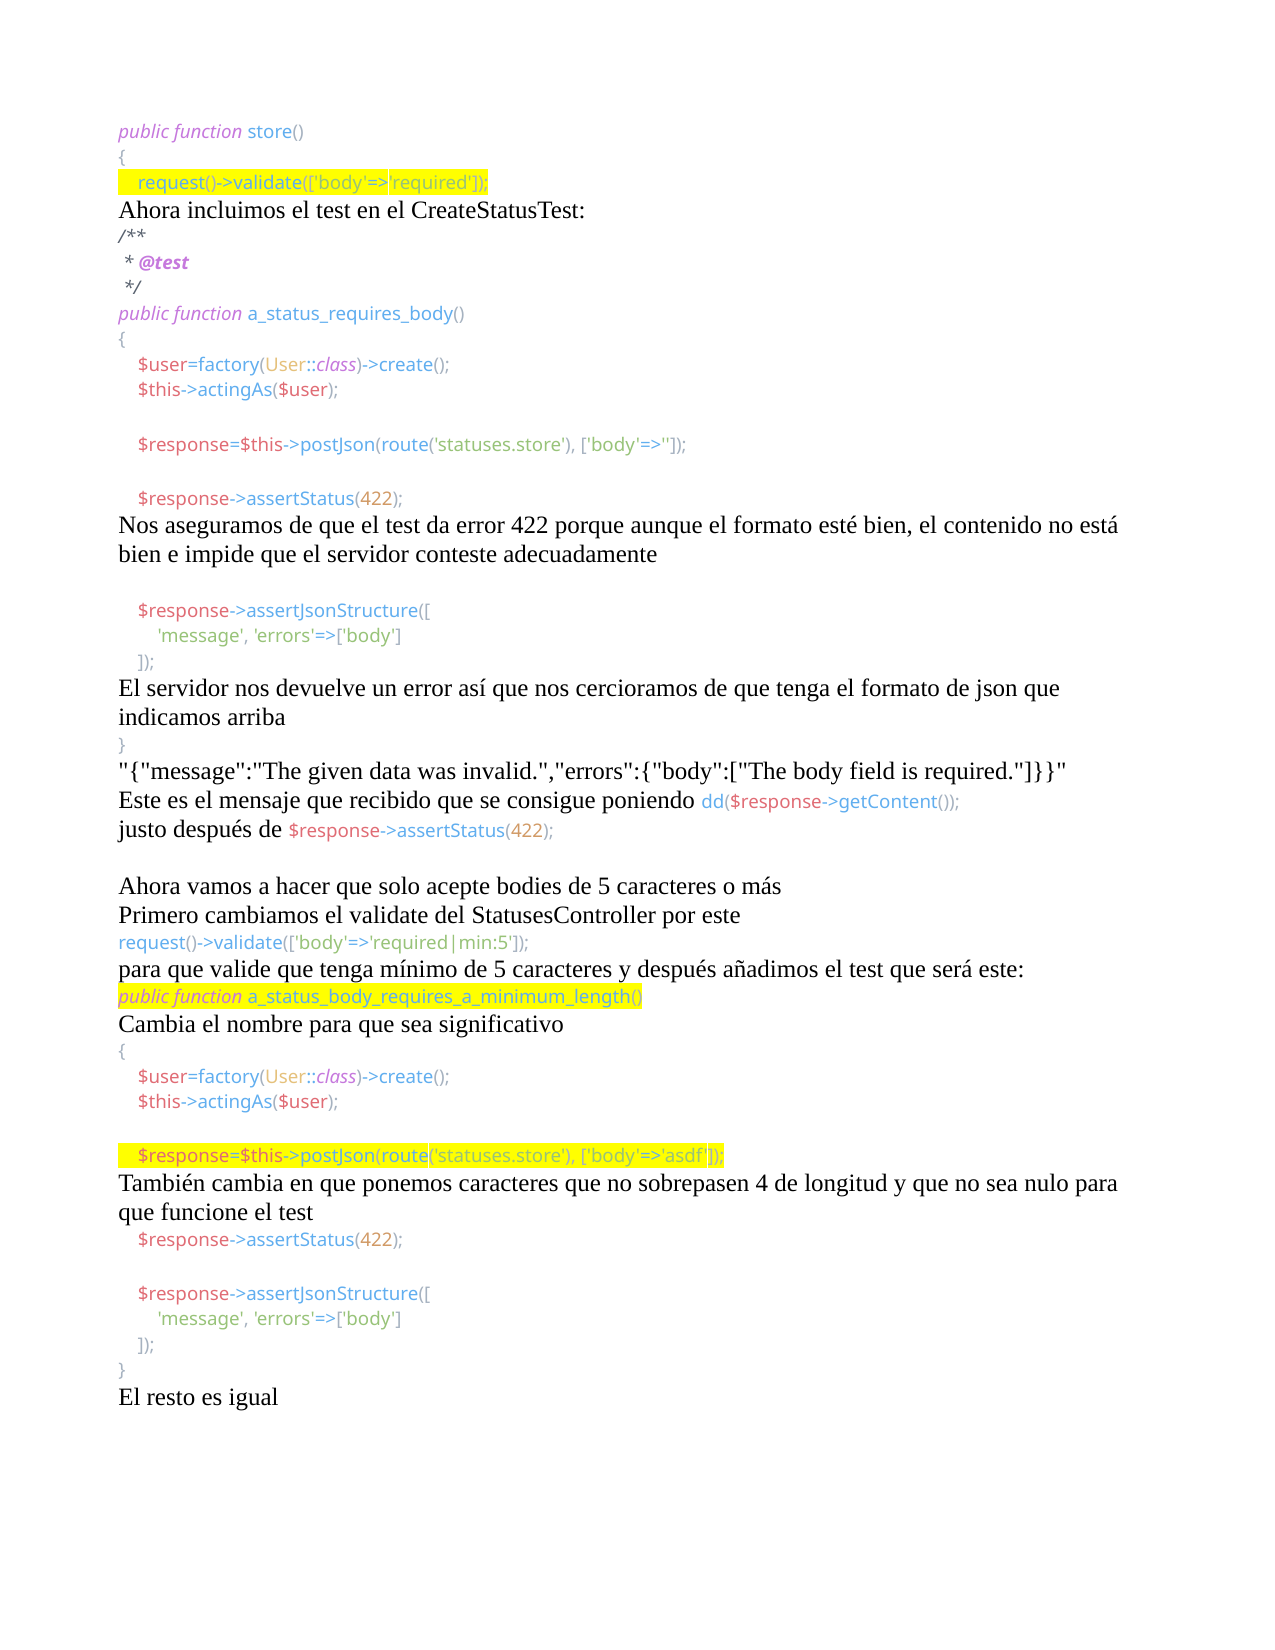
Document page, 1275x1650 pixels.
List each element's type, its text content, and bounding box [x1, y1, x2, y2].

text /** * @test */ public function a_status_requires_body() { $user=factory(User::class)->create(); $this->actingAs($user); $response=$this->postJson(route('statuses.store'), ['body'=>'']); [118, 223, 1157, 485]
text Este es el mensaje que recibido que se consigue poniendo dd($response->getContent()); [118, 785, 1157, 814]
text justo después de $response->assertStatus(422); [118, 814, 1157, 843]
text El resto es igual [118, 1382, 1157, 1411]
text Ahora vamos a hacer que solo acepte bodies de 5 caracteres o más [118, 871, 1157, 900]
text Cambia el nombre para que sea significativo { $user=factory(User::class)->create(); $this->actingAs($user); $response=$this->postJson(route('statuses.store'), ['body'=>'asdf']); También cambia en que ponemos caracteres que no sobrepasen 4 de longitud y que no sea nulo para que funcione el test [118, 1009, 1157, 1226]
text request()->validate(['body'=>'required|min:5']); [118, 929, 1157, 954]
text para que valide que tenga mínimo de 5 caracteres y después añadimos el test que será este: [118, 954, 1157, 983]
text "{"message":"The given data was invalid.","errors":{"body":["The body field is required."]}}" [118, 756, 1157, 785]
text $response->assertStatus(422); Nos aseguramos de que el test da error 422 porque aunque el formato esté bien, el contenido no está bien e impide que el servidor conteste adecuadamente $response->assertJsonStructure([ 'message', 'errors'=>['body'] ]); [118, 485, 1157, 673]
text El servidor nos devuelve un error así que nos cercioramos de que tenga el formato de json que indicamos arriba } [118, 673, 1157, 756]
text Primero cambiamos el validate del StatusesController por este [118, 900, 1157, 929]
text public function store() { request()->validate(['body'=>'required']); Ahora incluimos el test en el CreateStatusTest: [118, 118, 1157, 223]
text public function a_status_body_requires_a_minimum_length() [118, 983, 1157, 1009]
text $response->assertStatus(422); $response->assertJsonStructure([ 'message', 'errors'=>['body'] ]); } [118, 1226, 1157, 1382]
